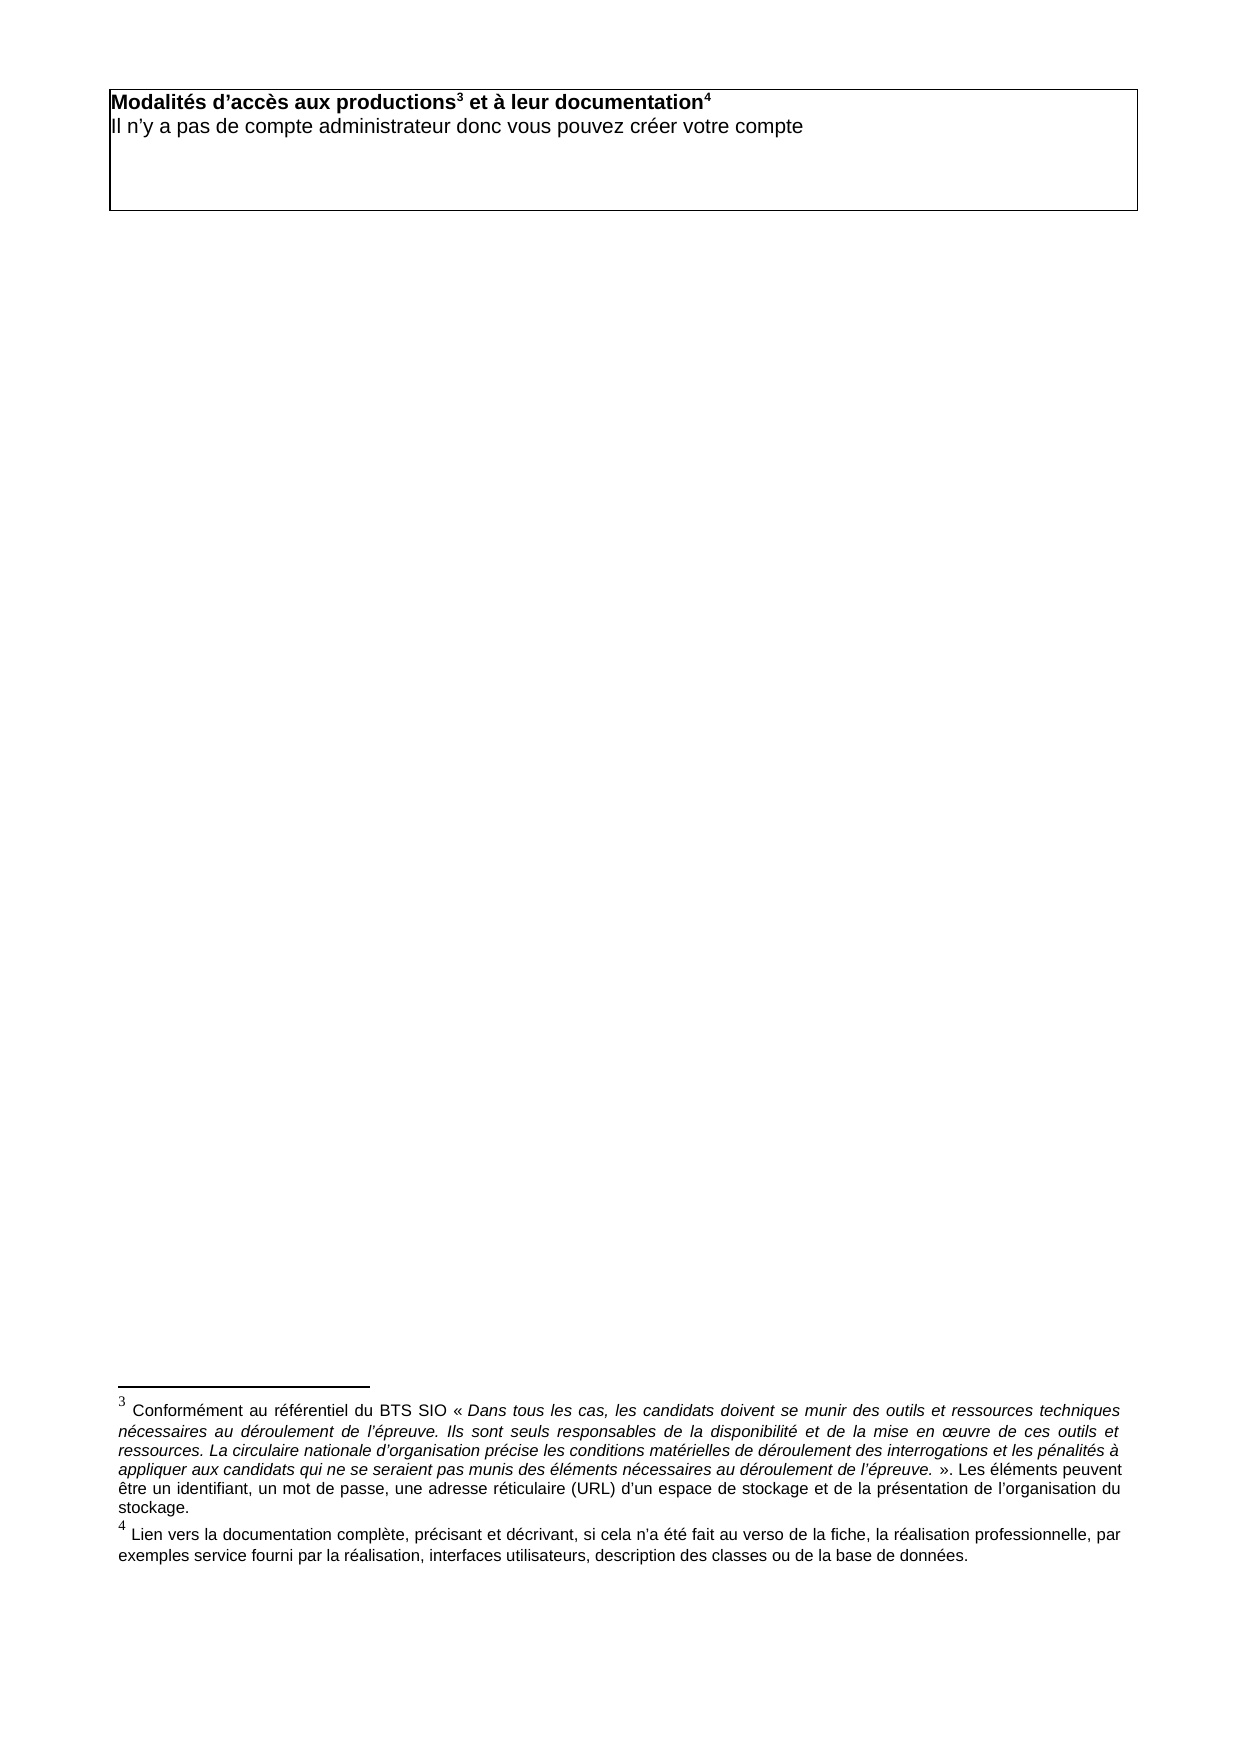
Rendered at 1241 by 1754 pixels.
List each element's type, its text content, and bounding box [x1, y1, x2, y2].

table_cell Modalités d’accès aux productions et à leur documentation Il n’y a pas de compte administrateur donc vous pouvez créer votre compte [111, 90, 1137, 209]
